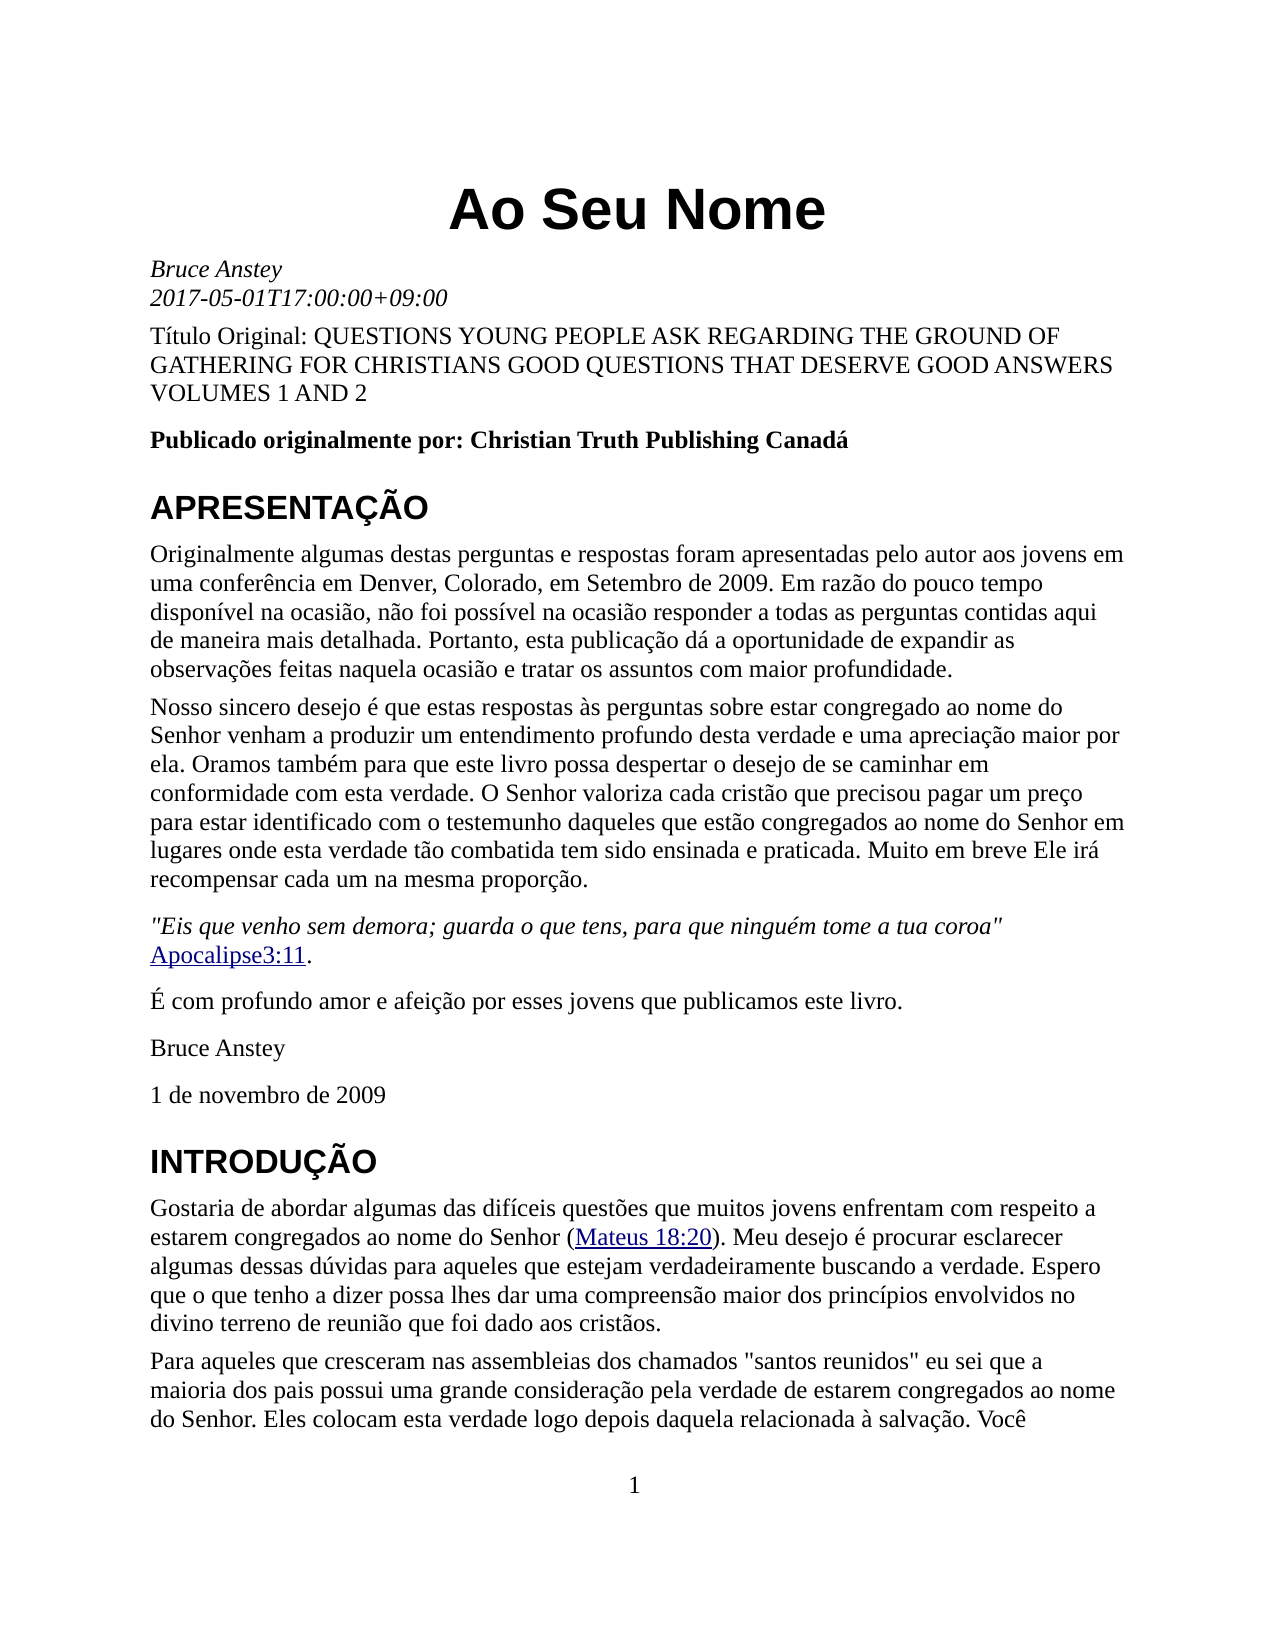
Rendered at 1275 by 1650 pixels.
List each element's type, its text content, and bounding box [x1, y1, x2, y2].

subtitle APRESENTAÇÃO [150, 488, 1125, 527]
text 2017-05-01T17:00:00+09:00 [150, 283, 1125, 312]
text Originalmente algumas destas perguntas e respostas foram apresentadas pelo autor aos jovens em uma conferência em Denver, Colorado, em Setembro de 2009. Em razão do pouco tempo disponível na ocasião, não foi possível na ocasião responder a todas as perguntas contidas aqui de maneira mais detalhada. Portanto, esta publicação dá a oportunidade de expandir as observações feitas naquela ocasião e tratar os assuntos com maior profundidade. [150, 539, 1125, 683]
title Ao Seu Nome [150, 175, 1125, 242]
text Gostaria de abordar algumas das difíceis questões que muitos jovens enfrentam com respeito a estarem congregados ao nome do Senhor (Mateus 18:20). Meu desejo é procurar esclarecer algumas dessas dúvidas para aqueles que estejam verdadeiramente buscando a verdade. Espero que o que tenho a dizer possa lhes dar uma compreensão maior dos princípios envolvidos no divino terreno de reunião que foi dado aos cristãos. [150, 1193, 1125, 1337]
text 1 de novembro de 2009 [150, 1080, 1125, 1108]
text "Eis que venho sem demora; guarda o que tens, para que ninguém tome a tua coroa" Apocalipse3:11. [150, 911, 1125, 968]
text Bruce Anstey [150, 254, 1125, 283]
text Bruce Anstey [150, 1033, 1125, 1062]
text Título Original: QUESTIONS YOUNG PEOPLE ASK REGARDING THE GROUND OF GATHERING FOR CHRISTIANS GOOD QUESTIONS THAT DESERVE GOOD ANSWERS VOLUMES 1 AND 2 [150, 321, 1125, 407]
text Para aqueles que cresceram nas assembleias dos chamados "santos reunidos" eu sei que a maioria dos pais possui uma grande consideração pela verdade de estarem congregados ao nome do Senhor. Eles colocam esta verdade logo depois daquela relacionada à salvação. Você [150, 1346, 1125, 1432]
text Publicado originalmente por: Christian Truth Publishing Canadá [150, 425, 1125, 454]
subtitle INTRODUÇÃO [150, 1142, 1125, 1181]
text Nosso sincero desejo é que estas respostas às perguntas sobre estar congregado ao nome do Senhor venham a produzir um entendimento profundo desta verdade e uma apreciação maior por ela. Oramos também para que este livro possa despertar o desejo de se caminhar em conformidade com esta verdade. O Senhor valoriza cada cristão que precisou pagar um preço para estar identificado com o testemunho daqueles que estão congregados ao nome do Senhor em lugares onde esta verdade tão combatida tem sido ensinada e praticada. Muito em breve Ele irá recompensar cada um na mesma proporção. [150, 692, 1125, 893]
text É com profundo amor e afeição por esses jovens que publicamos este livro. [150, 986, 1125, 1015]
